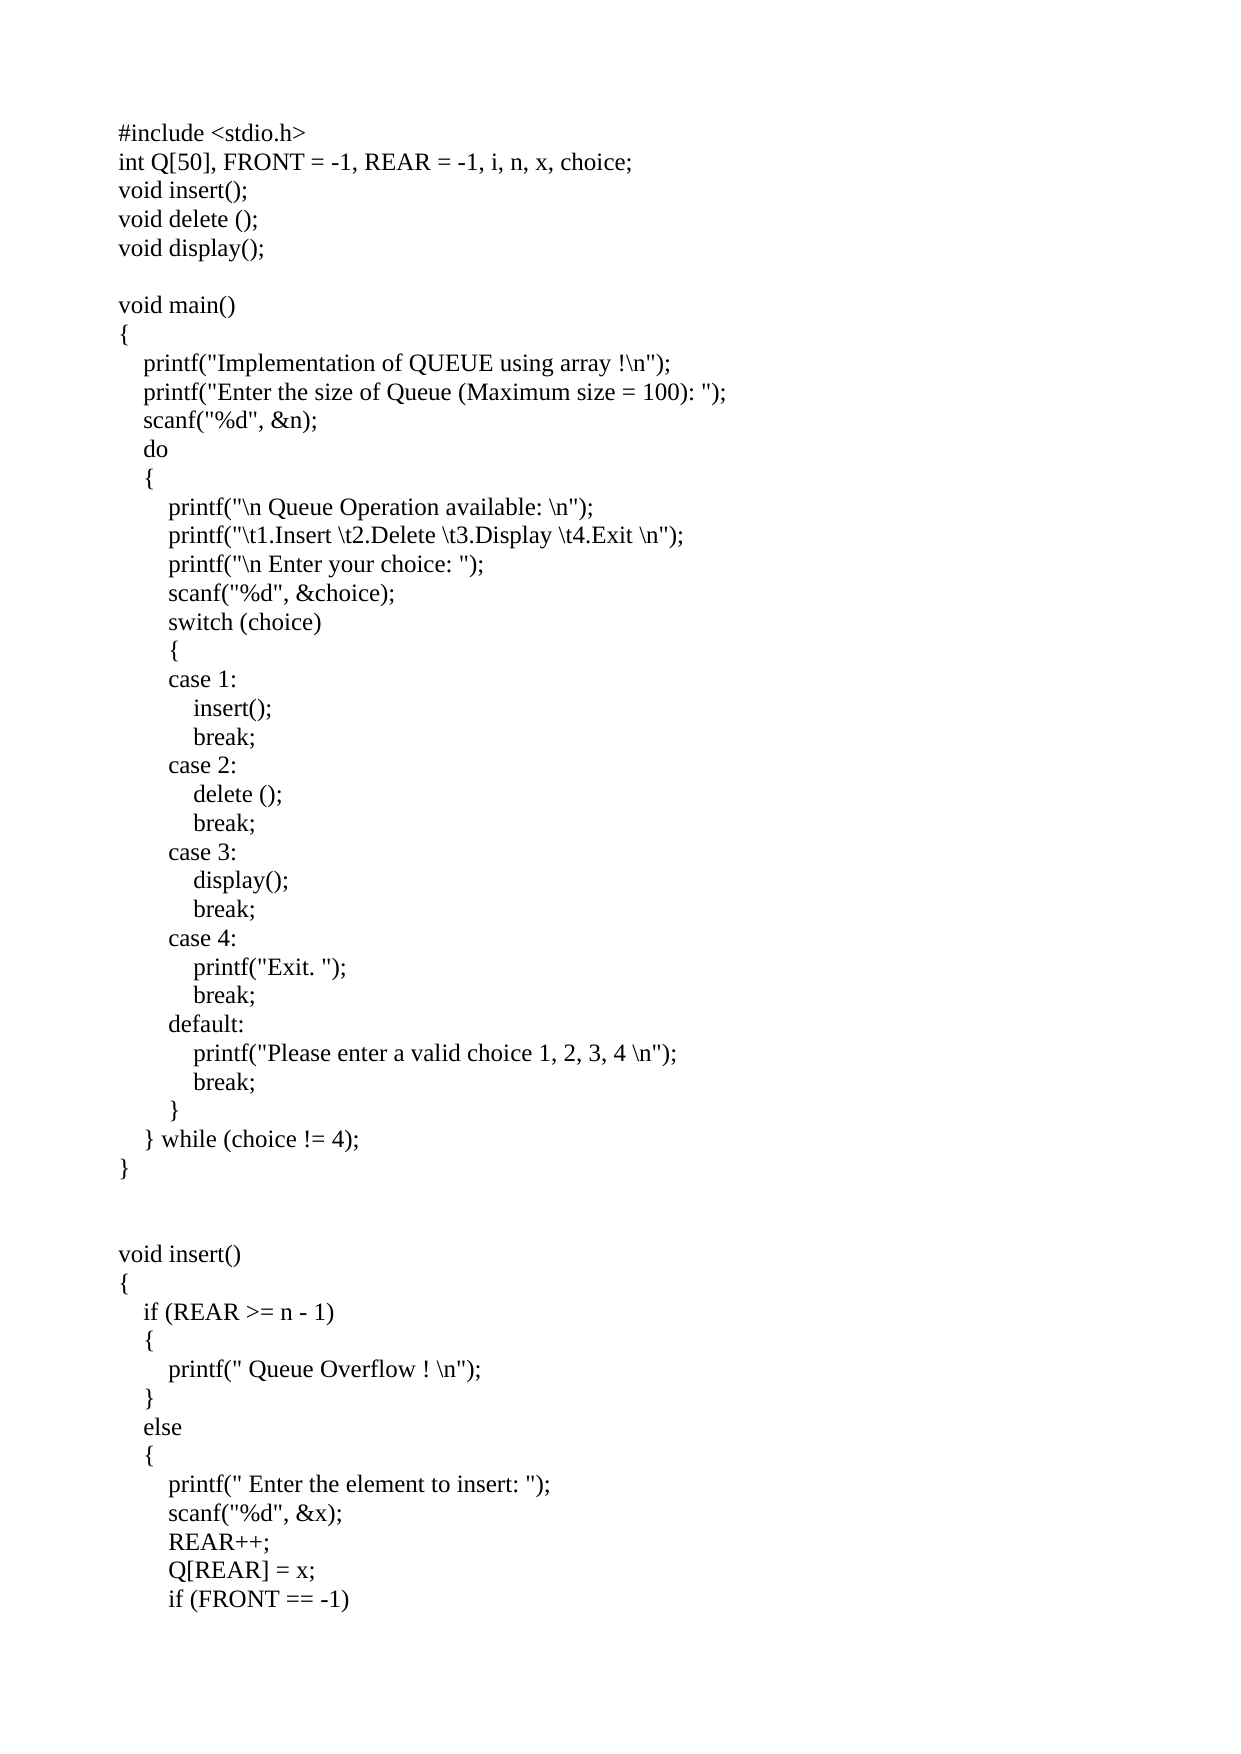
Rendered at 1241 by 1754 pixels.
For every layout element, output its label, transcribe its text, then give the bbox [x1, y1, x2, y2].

text case 4: [118, 923, 1122, 952]
text void display(); [118, 233, 1122, 262]
text break; [118, 894, 1122, 923]
text } while (choice != 4); [118, 1124, 1122, 1153]
text void main() [118, 291, 1122, 319]
text { [118, 463, 1122, 492]
text printf("Enter the size of Queue (Maximum size = 100): "); [118, 377, 1122, 406]
text { [118, 1441, 1122, 1469]
text scanf("%d", &n); [118, 406, 1122, 434]
text display(); [118, 866, 1122, 894]
text printf(" Enter the element to insert: "); [118, 1469, 1122, 1498]
text case 1: [118, 664, 1122, 693]
text { [118, 1326, 1122, 1354]
text printf("\n Queue Operation available: \n"); [118, 492, 1122, 521]
text { [118, 1268, 1122, 1297]
text printf("Please enter a valid choice 1, 2, 3, 4 \n"); [118, 1038, 1122, 1067]
text break; [118, 808, 1122, 837]
text void insert(); [118, 176, 1122, 204]
text default: [118, 1009, 1122, 1038]
text break; [118, 981, 1122, 1009]
text printf("\t1.Insert \t2.Delete \t3.Display \t4.Exit \n"); [118, 521, 1122, 549]
text int Q[50], FRONT = -1, REAR = -1, i, n, x, choice; [118, 147, 1122, 176]
text break; [118, 1067, 1122, 1096]
text } [118, 1096, 1122, 1124]
text if (FRONT == -1) [118, 1584, 1122, 1613]
text void insert() [118, 1239, 1122, 1268]
text { [118, 636, 1122, 664]
text break; [118, 722, 1122, 751]
text } [118, 1383, 1122, 1412]
text case 3: [118, 837, 1122, 866]
text else [118, 1412, 1122, 1441]
text insert(); [118, 693, 1122, 722]
text void delete (); [118, 204, 1122, 233]
text scanf("%d", &choice); [118, 578, 1122, 607]
text if (REAR >= n - 1) [118, 1297, 1122, 1326]
text printf(" Queue Overflow ! \n"); [118, 1354, 1122, 1383]
text Q[REAR] = x; [118, 1556, 1122, 1584]
text #include <stdio.h> [118, 118, 1122, 147]
text delete (); [118, 779, 1122, 808]
text printf("\n Enter your choice: "); [118, 549, 1122, 578]
text { [118, 319, 1122, 348]
text printf("Exit. "); [118, 952, 1122, 981]
text printf("Implementation of QUEUE using array !\n"); [118, 348, 1122, 377]
text switch (choice) [118, 607, 1122, 636]
text } [118, 1153, 1122, 1182]
text case 2: [118, 751, 1122, 779]
text scanf("%d", &x); [118, 1498, 1122, 1527]
text do [118, 434, 1122, 463]
text REAR++; [118, 1527, 1122, 1556]
